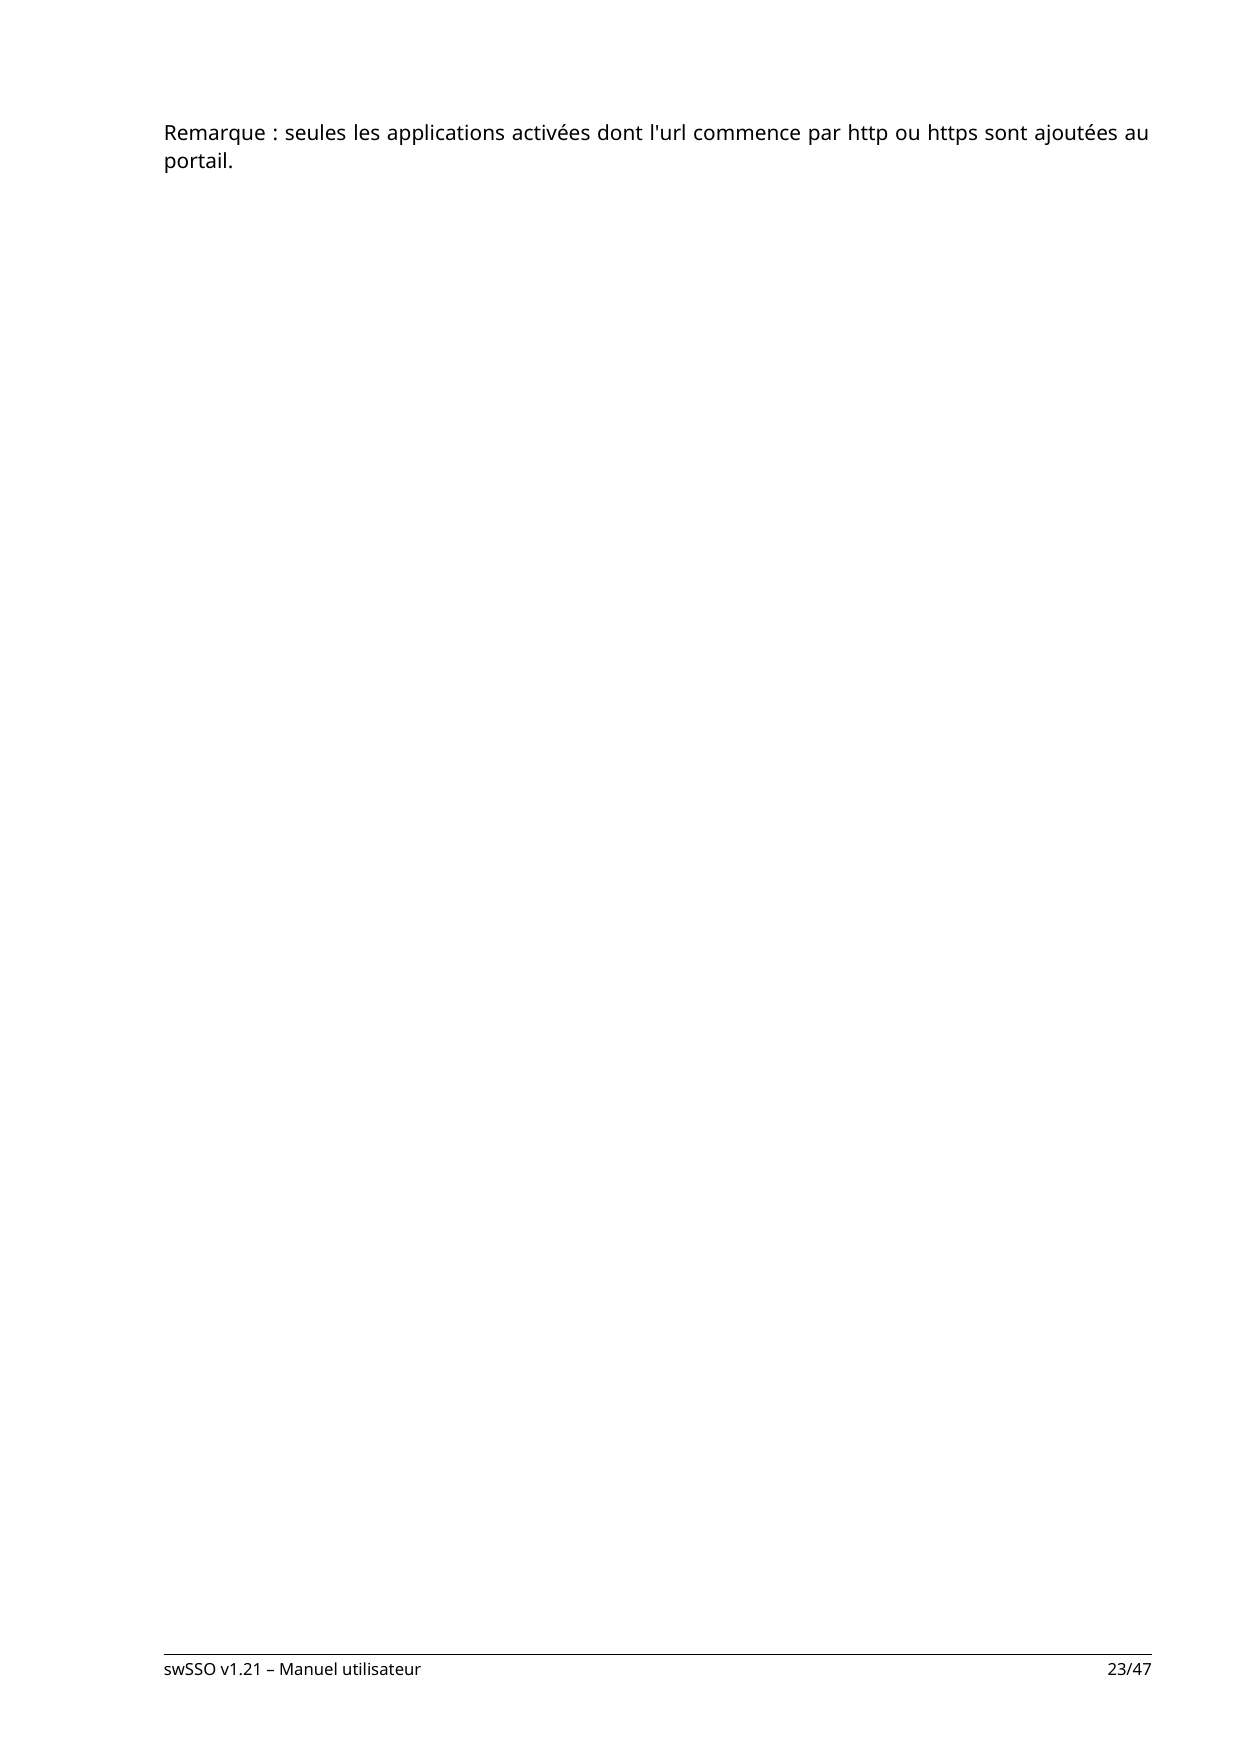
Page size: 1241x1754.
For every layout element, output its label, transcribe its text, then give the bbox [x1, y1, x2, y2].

text Remarque : seules les applications activées dont l'url commence par http ou https sont ajoutées au portail. [164, 118, 1152, 175]
